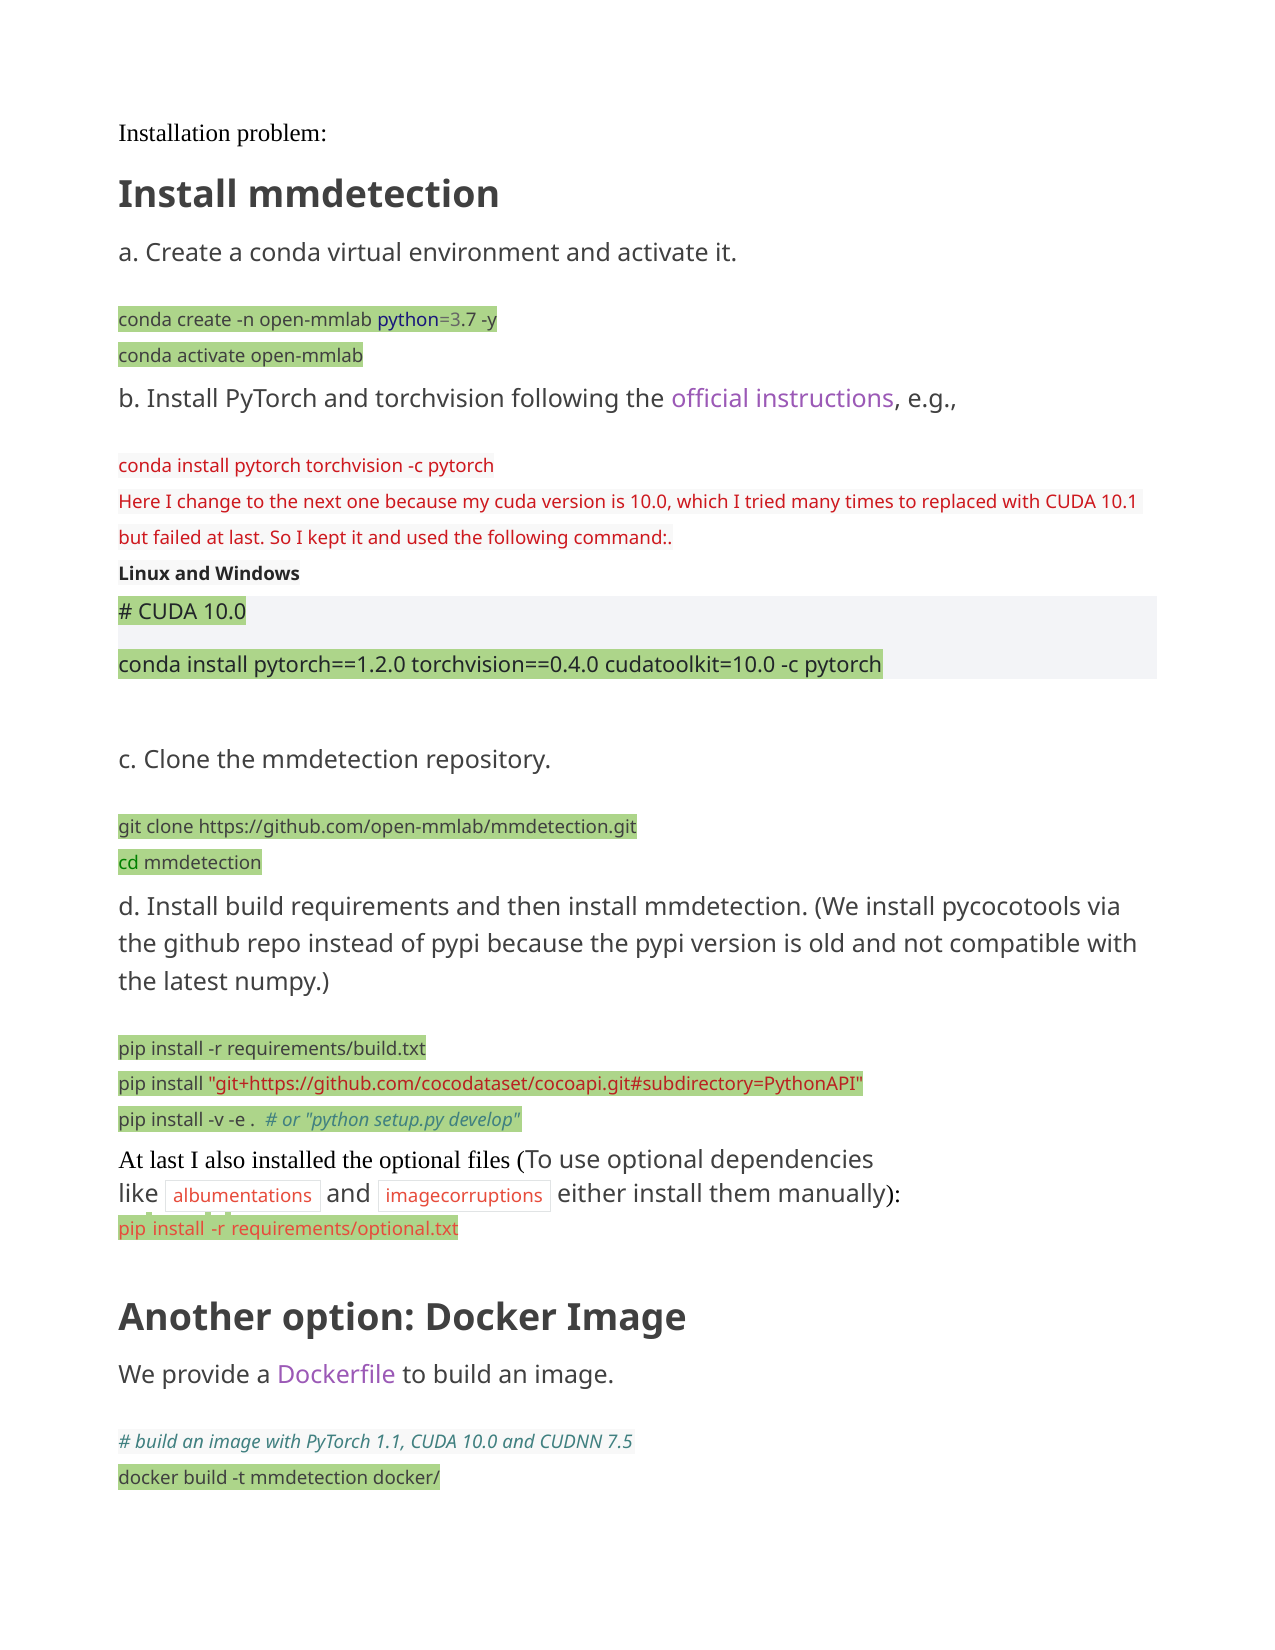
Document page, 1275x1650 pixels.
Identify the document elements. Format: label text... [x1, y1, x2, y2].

text conda activate open-mmlab [118, 342, 1157, 367]
subtitle Another option: Docker Image [118, 1290, 1157, 1341]
subtitle Install mmdetection [118, 168, 1157, 219]
text We provide a Dockerfile to build an image. [118, 1353, 1157, 1391]
text Here I change to the next one because my cuda version is 10.0, which I tried many times to replaced with CUDA 10.1 but failed at last. So I kept it and used the following command:. [118, 488, 1157, 550]
text b. Install PyTorch and torchvision following the official instructions, e.g., [118, 378, 1157, 415]
text pip install -r requirements/build.txt [118, 1035, 1157, 1060]
text # CUDA 10.0 [118, 596, 1157, 625]
text Installation problem: [118, 118, 1157, 147]
text # build an image with PyTorch 1.1, CUDA 10.0 and CUDNN 7.5 [118, 1428, 1157, 1454]
text pip install -r requirements/optional.txt [118, 1212, 1157, 1240]
subtitle Linux and Windows [118, 560, 1157, 585]
text a. Create a conda virtual environment and activate it. [118, 231, 1157, 269]
text d. Install build requirements and then install mmdetection. (We install pycocotools via the github repo instead of pypi because the pypi version is old and not compatible with the latest numpy.) [118, 885, 1157, 997]
text conda create -n open-mmlab python=3.7 -y [118, 306, 1157, 332]
text At last I also installed the optional files (To use optional dependencies like albumentations and imagecorruptions either install them manually): [118, 1142, 1157, 1212]
text conda install pytorch torchvision -c pytorch [118, 453, 1157, 478]
text conda install pytorch==1.2.0 torchvision==0.4.0 cudatoolkit=10.0 -c pytorch [118, 649, 1157, 679]
text c. Clone the mmdetection repository. [118, 738, 1157, 776]
text docker build -t mmdetection docker/ [118, 1464, 1157, 1490]
text pip install "git+https://github.com/cocodataset/cocoapi.git#subdirectory=PythonAPI" [118, 1071, 1157, 1096]
text pip install -v -e . # or "python setup.py develop" [118, 1106, 1157, 1132]
text git clone https://github.com/open-mmlab/mmdetection.git [118, 813, 1157, 839]
text cd mmdetection [118, 849, 1157, 875]
